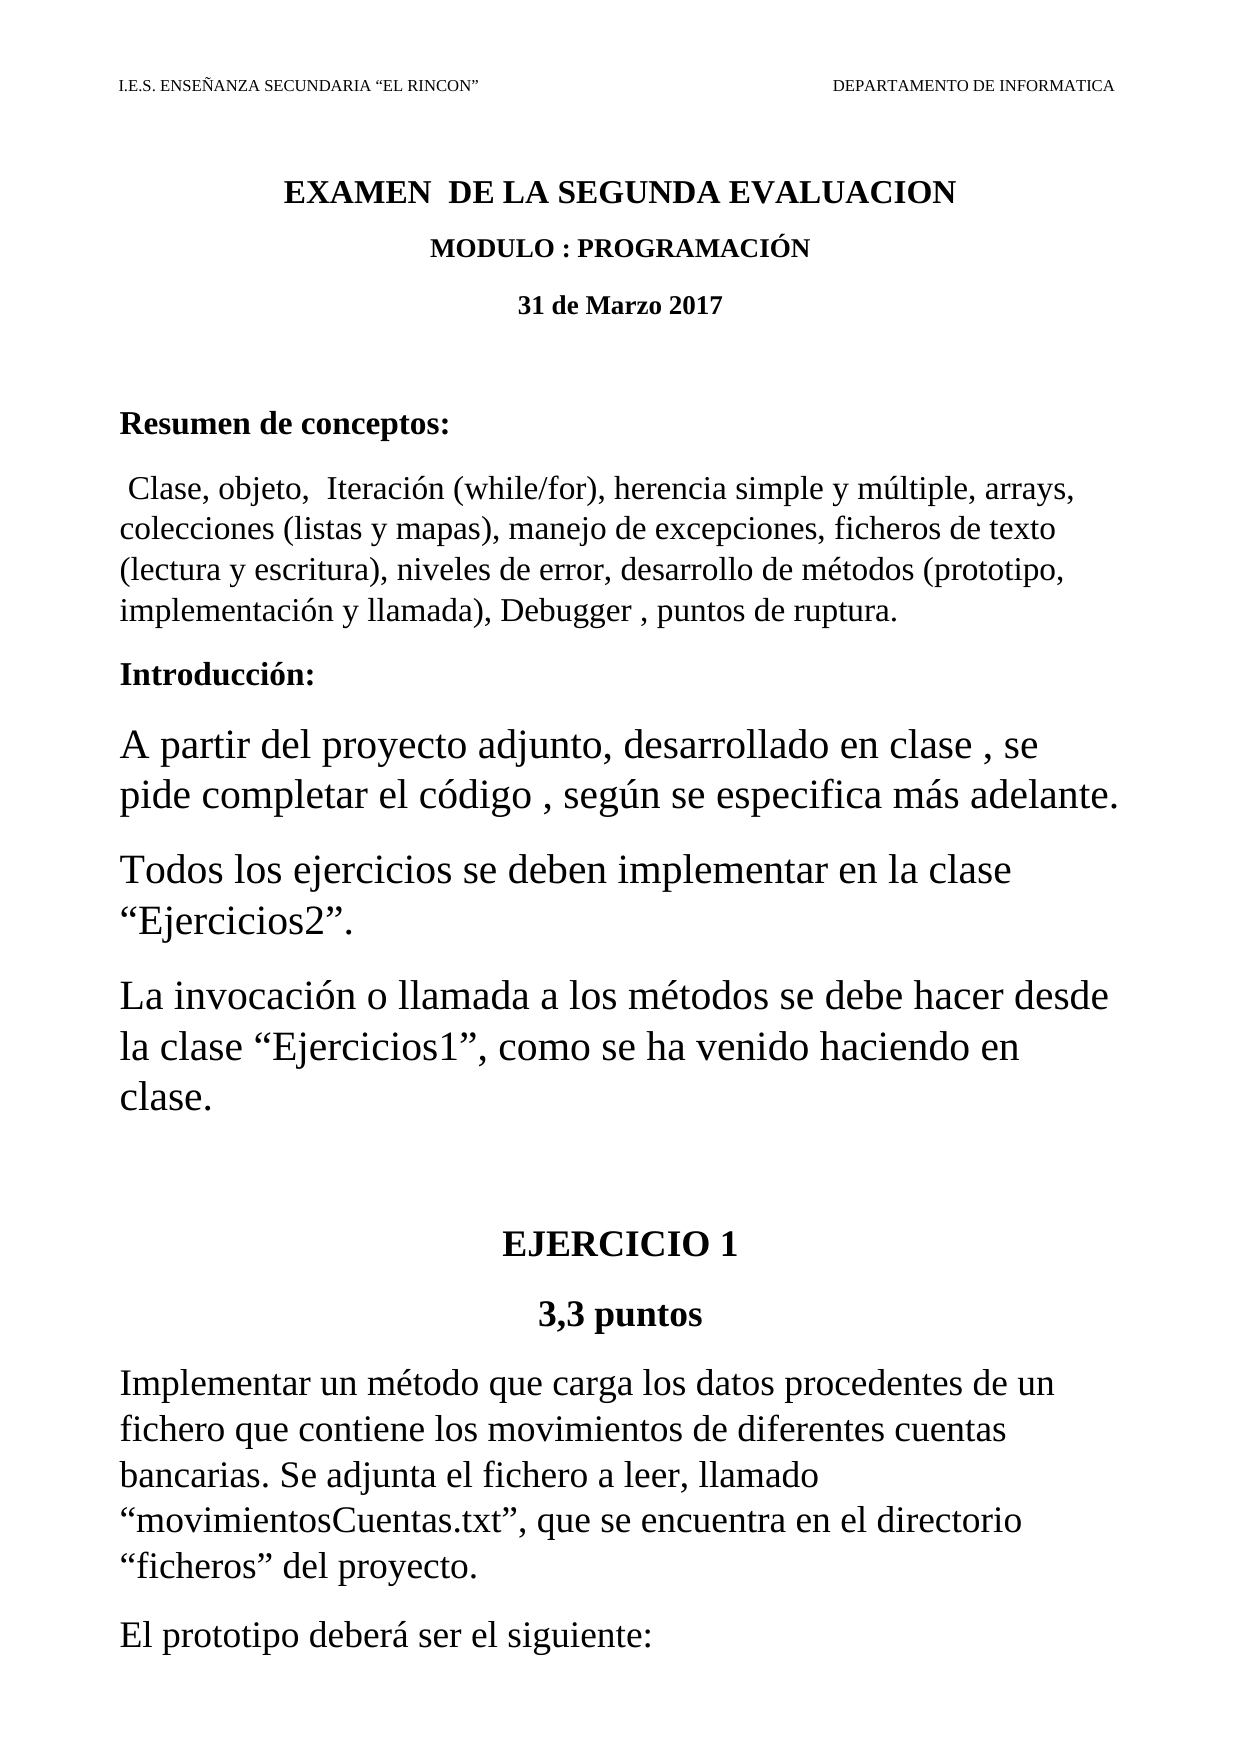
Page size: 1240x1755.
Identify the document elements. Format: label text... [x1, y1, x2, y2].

text MODULO : PROGRAMACIÓN [119, 232, 1121, 263]
text Implementar un método que carga los datos procedentes de un fichero que contiene los movimientos de diferentes cuentas bancarias. Se adjunta el fichero a leer, llamado “movimientosCuentas.txt”, que se encuentra en el directorio “ficheros” del proyecto. [119, 1361, 1121, 1586]
text Clase, objeto, Iteración (while/for), herencia simple y múltiple, arrays, colecciones (listas y mapas), manejo de excepciones, ficheros de texto (lectura y escritura), niveles de error, desarrollo de métodos (prototipo, implementación y llamada), Debugger , puntos de ruptura. [119, 468, 1121, 628]
text 31 de Marzo 2017 [119, 289, 1121, 321]
text Todos los ejercicios se deben implementar en la clase “Ejercicios2”. [119, 845, 1121, 943]
text EJERCICIO 1 [119, 1221, 1121, 1264]
text La invocación o llamada a los métodos se debe hacer desde la clase “Ejercicios1”, como se ha venido haciendo en clase. [119, 970, 1121, 1120]
text El prototipo deberá ser el siguiente: [119, 1613, 1121, 1656]
text 3,3 puntos [119, 1291, 1121, 1334]
text Resumen de conceptos: [119, 403, 1121, 442]
text Introducción: [119, 654, 1121, 693]
text EXAMEN DE LA SEGUNDA EVALUACION [119, 172, 1121, 211]
text A partir del proyecto adjunto, desarrollado en clase , se pide completar el código , según se especifica más adelante. [119, 719, 1121, 818]
